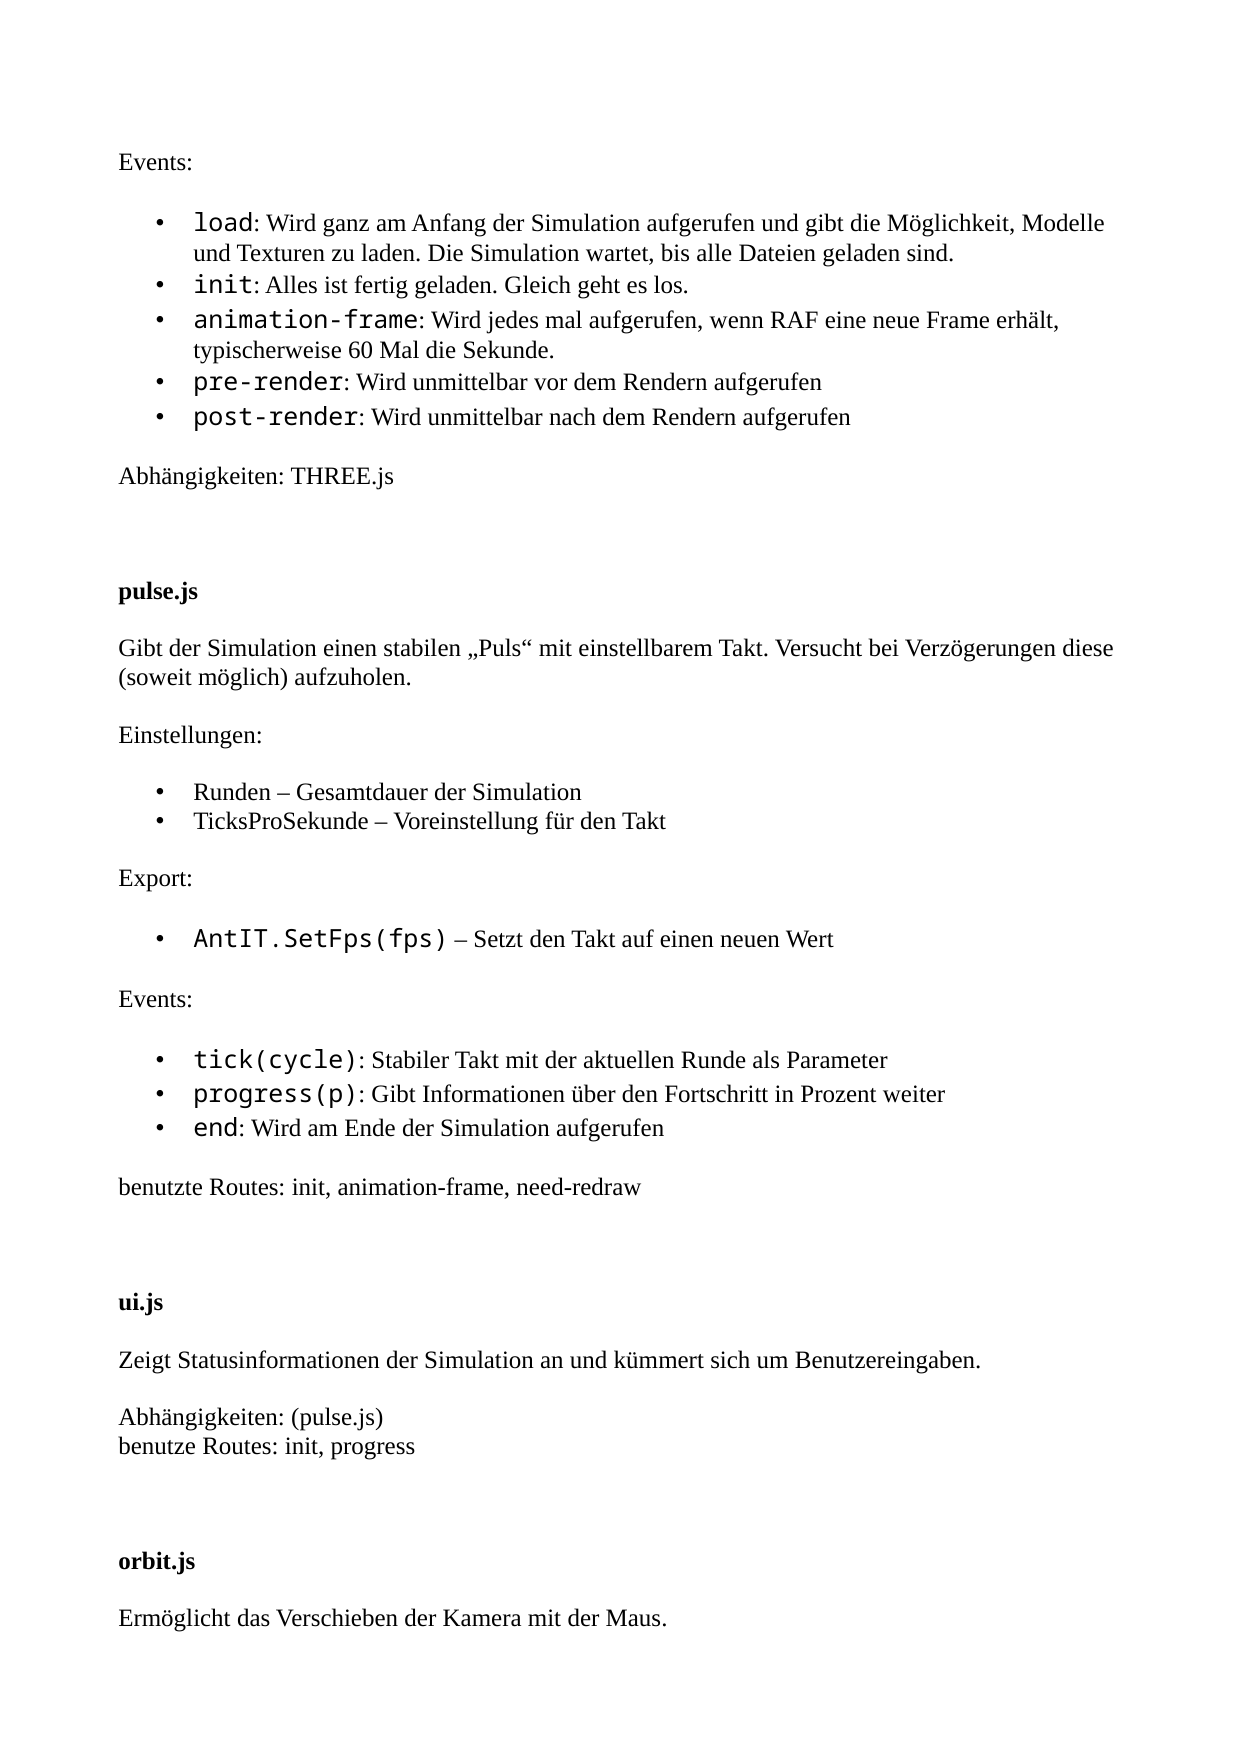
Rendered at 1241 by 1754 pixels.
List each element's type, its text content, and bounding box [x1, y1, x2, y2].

list Runden – Gesamtdauer der Simulation [156, 777, 1122, 806]
text Events: [118, 147, 1122, 176]
list pre-render: Wird unmittelbar vor dem Rendern aufgerufen [156, 364, 1122, 398]
text Events: [118, 984, 1122, 1012]
list AntIT.SetFps(fps) – Setzt den Takt auf einen neuen Wert [156, 921, 1122, 955]
list TicksProSekunde – Voreinstellung für den Takt [156, 806, 1122, 835]
list progress(p): Gibt Informationen über den Fortschritt in Prozent weiter [156, 1075, 1122, 1109]
text benutzte Routes: init, animation-frame, need-redraw [118, 1172, 1122, 1201]
text Ermöglicht das Verschieben der Kamera mit der Maus. [118, 1603, 1122, 1632]
list animation-frame: Wird jedes mal aufgerufen, wenn RAF eine neue Frame erhält, typischerweise 60 Mal die Sekunde. [156, 301, 1122, 364]
list end: Wird am Ende der Simulation aufgerufen [156, 1109, 1122, 1143]
list load: Wird ganz am Anfang der Simulation aufgerufen und gibt die Möglichkeit, Modelle und Texturen zu laden. Die Simulation wartet, bis alle Dateien geladen sind. [156, 204, 1122, 267]
list post-render: Wird unmittelbar nach dem Rendern aufgerufen [156, 398, 1122, 432]
text Zeigt Statusinformationen der Simulation an und kümmert sich um Benutzereingaben. [118, 1345, 1122, 1373]
list tick(cycle): Stabiler Takt mit der aktuellen Runde als Parameter [156, 1041, 1122, 1075]
text Gibt der Simulation einen stabilen „Puls“ mit einstellbarem Takt. Versucht bei Verzögerungen diese (soweit möglich) aufzuholen. [118, 633, 1122, 691]
text Abhängigkeiten: (pulse.js) [118, 1402, 1122, 1431]
text ui.js [118, 1287, 1122, 1316]
text orbit.js [118, 1546, 1122, 1575]
text benutze Routes: init, progress [118, 1431, 1122, 1460]
list init: Alles ist fertig geladen. Gleich geht es los. [156, 267, 1122, 301]
text pulse.js [118, 576, 1122, 605]
text Abhängigkeiten: THREE.js [118, 461, 1122, 490]
text Export: [118, 863, 1122, 892]
text Einstellungen: [118, 720, 1122, 748]
